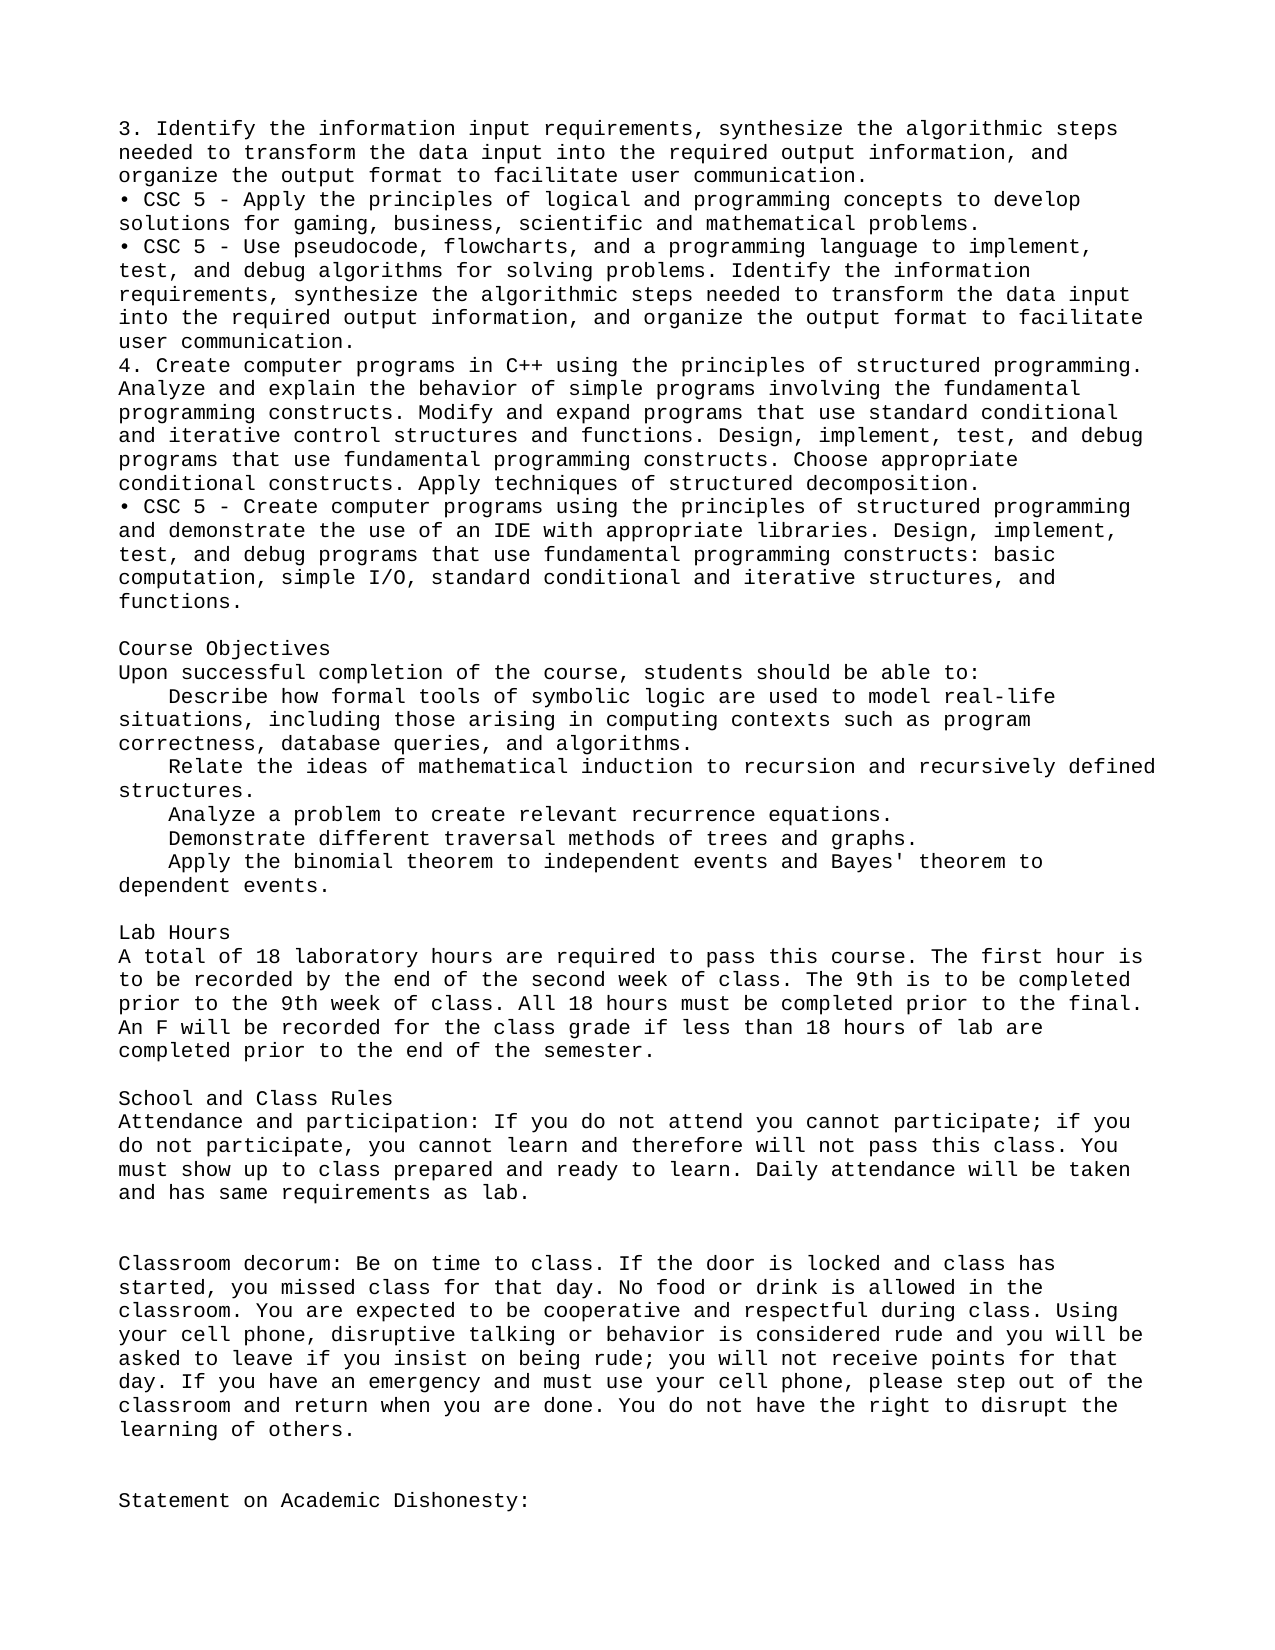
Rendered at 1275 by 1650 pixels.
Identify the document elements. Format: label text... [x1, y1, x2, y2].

text • CSC 5 - Create computer programs using the principles of structured programming and demonstrate the use of an IDE with appropriate libraries. Design, implement, test, and debug programs that use fundamental programming constructs: basic computation, simple I/O, standard conditional and iterative structures, and functions. [118, 496, 1157, 615]
text 4. Create computer programs in C++ using the principles of structured programming. Analyze and explain the behavior of simple programs involving the fundamental programming constructs. Modify and expand programs that use standard conditional and iterative control structures and functions. Design, implement, test, and debug programs that use fundamental programming constructs. Choose appropriate conditional constructs. Apply techniques of structured decomposition. [118, 354, 1157, 496]
text School and Class Rules [118, 1088, 1157, 1111]
text organize the output format to facilitate user communication. [118, 165, 1157, 189]
text Describe how formal tools of symbolic logic are used to model real-life situations, including those arising in computing contexts such as program correctness, database queries, and algorithms. [118, 686, 1157, 757]
text Apply the binomial theorem to independent events and Bayes' theorem to dependent events. [118, 851, 1157, 898]
text • CSC 5 - Use pseudocode, flowcharts, and a programming language to implement, test, and debug algorithms for solving problems. Identify the information requirements, synthesize the algorithmic steps needed to transform the data input into the required output information, and organize the output format to facilitate user communication. [118, 236, 1157, 354]
text Analyze a problem to create relevant recurrence equations. [118, 804, 1157, 827]
text Lab Hours [118, 922, 1157, 946]
text Statement on Academic Dishonesty: [118, 1489, 1157, 1513]
text needed to transform the data input into the required output information, and [118, 142, 1157, 165]
text Relate the ideas of mathematical induction to recursion and recursively defined structures. [118, 757, 1157, 804]
text Upon successful completion of the course, students should be able to: [118, 662, 1157, 686]
text Attendance and participation: If you do not attend you cannot participate; if you do not participate, you cannot learn and therefore will not pass this class. You must show up to class prepared and ready to learn. Daily attendance will be taken and has same requirements as lab. [118, 1111, 1157, 1206]
text • CSC 5 - Apply the principles of logical and programming concepts to develop solutions for gaming, business, scientific and mathematical problems. [118, 189, 1157, 236]
text Course Objectives [118, 638, 1157, 662]
text Demonstrate different traversal methods of trees and graphs. [118, 827, 1157, 851]
text Classroom decorum: Be on time to class. If the door is locked and class has started, you missed class for that day. No food or drink is allowed in the classroom. You are expected to be cooperative and respectful during class. Using your cell phone, disruptive talking or behavior is considered rude and you will be asked to leave if you insist on being rude; you will not receive points for that day. If you have an emergency and must use your cell phone, please step out of the classroom and return when you are done. You do not have the right to disrupt the learning of others. [118, 1253, 1157, 1442]
text 3. Identify the information input requirements, synthesize the algorithmic steps [118, 118, 1157, 142]
text A total of 18 laboratory hours are required to pass this course. The first hour is to be recorded by the end of the second week of class. The 9th is to be completed prior to the 9th week of class. All 18 hours must be completed prior to the final. An F will be recorded for the class grade if less than 18 hours of lab are completed prior to the end of the semester. [118, 946, 1157, 1064]
